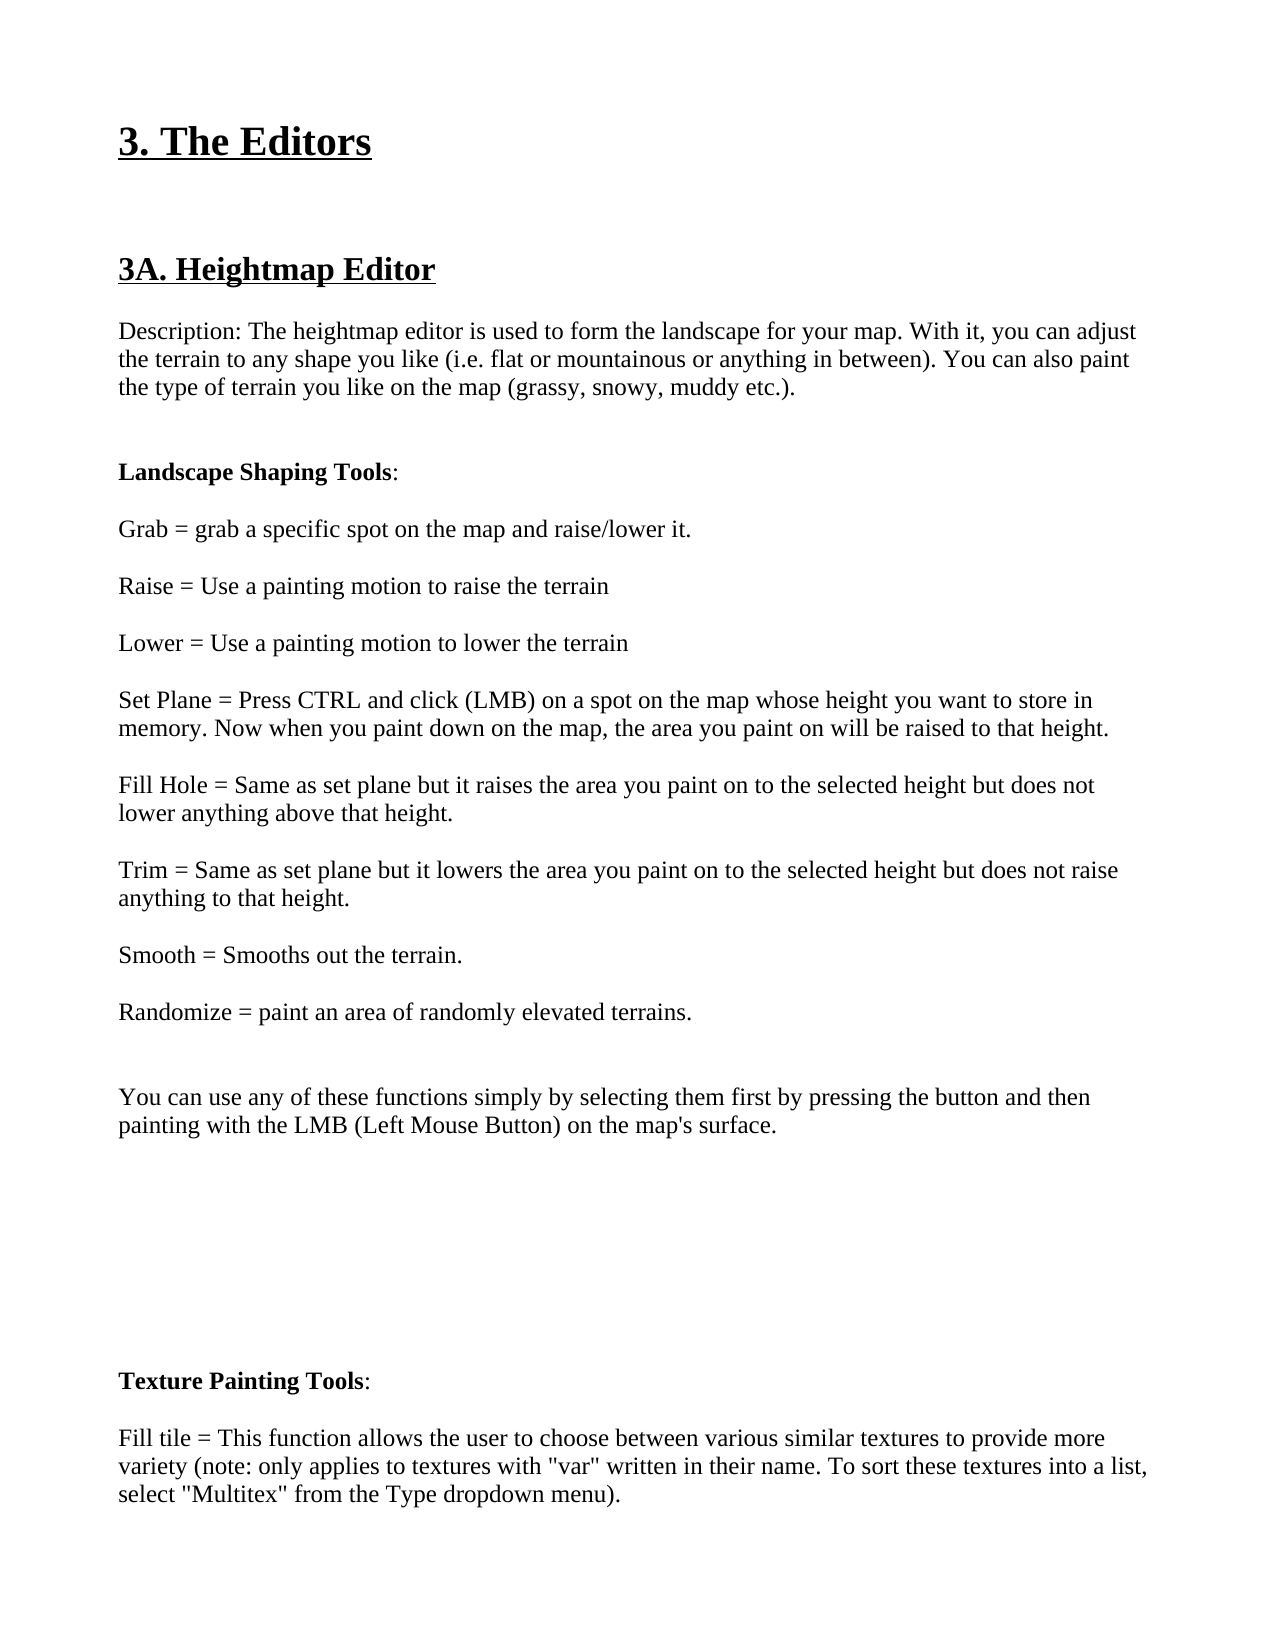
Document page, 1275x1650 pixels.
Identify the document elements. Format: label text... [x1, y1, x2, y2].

text Texture Painting Tools: [118, 1339, 1157, 1395]
text Set Plane = Press CTRL and click (LMB) on a spot on the map whose height you want to store in memory. Now when you paint down on the map, the area you paint on will be raised to that height. [118, 686, 1157, 742]
text Smooth = Smooths out the terrain. [118, 941, 1157, 969]
text Randomize = paint an area of randomly elevated terrains. [118, 998, 1157, 1026]
text Raise = Use a painting motion to raise the terrain [118, 572, 1157, 600]
text Fill tile = This function allows the user to choose between various similar textures to provide more variety (note: only applies to textures with "var" written in their name. To sort these textures into a list, select "Multitex" from the Type dropdown menu). [118, 1424, 1157, 1508]
text 3. The Editors [118, 118, 1157, 164]
text Grab = grab a specific spot on the map and raise/lower it. [118, 515, 1157, 542]
text Description: The heightmap editor is used to form the landscape for your map. With it, you can adjust the terrain to any shape you like (i.e. flat or mountainous or anything in between). You can also paint the type of terrain you like on the map (grassy, snowy, muddy etc.). [118, 317, 1157, 400]
text Lower = Use a painting motion to lower the terrain [118, 629, 1157, 657]
text Landscape Shaping Tools: [118, 430, 1157, 485]
text 3A. Heightmap Editor [118, 251, 1157, 288]
text Fill Hole = Same as set plane but it raises the area you paint on to the selected height but does not lower anything above that height. [118, 771, 1157, 827]
text Trim = Same as set plane but it lowers the area you paint on to the selected height but does not raise anything to that height. [118, 856, 1157, 912]
text You can use any of these functions simply by selecting them first by pressing the button and then painting with the LMB (Left Mouse Button) on the map's surface. [118, 1055, 1157, 1138]
